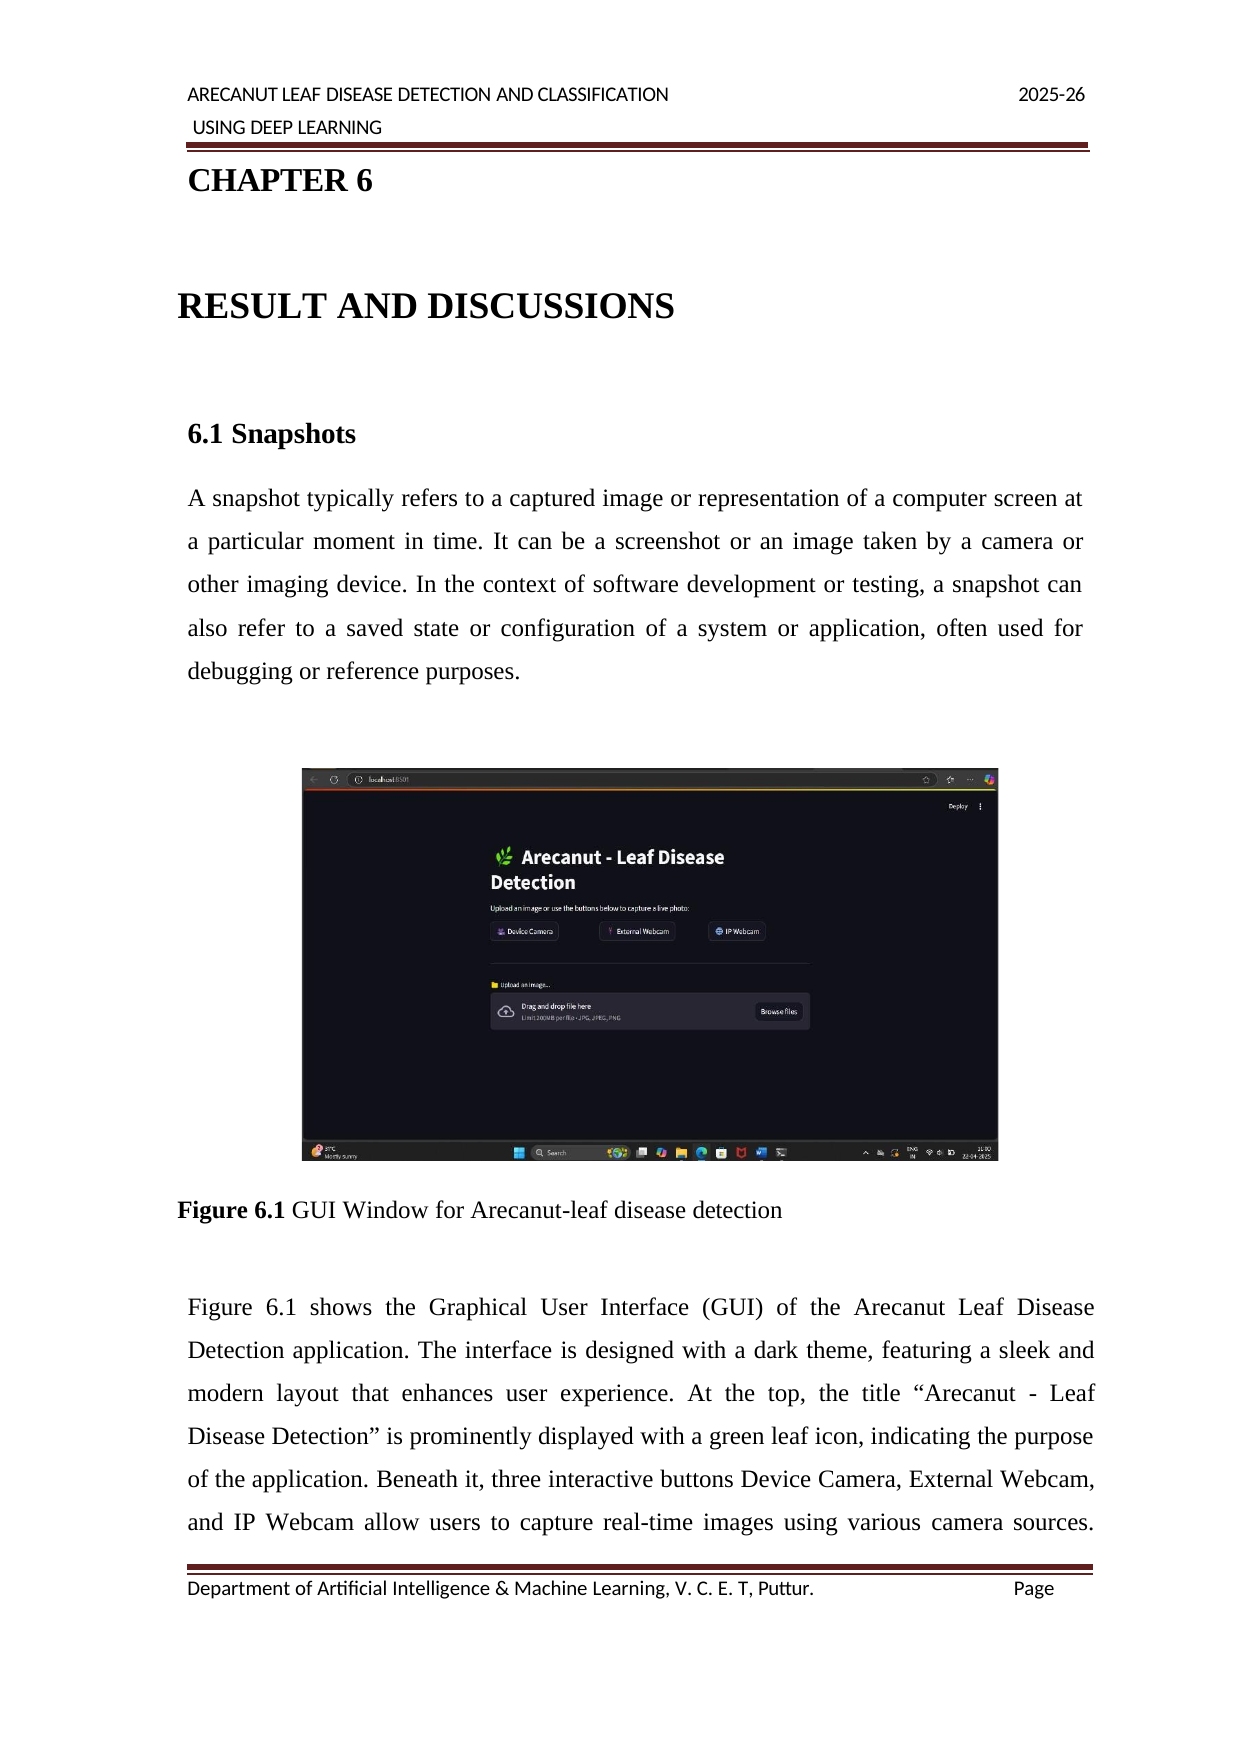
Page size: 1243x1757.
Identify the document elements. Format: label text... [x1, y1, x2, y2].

subtitle Snapshots [187, 416, 1125, 450]
picture [301, 768, 999, 787]
text Figure 6.1 shows the Graphical User Interface (GUI) of the Arecanut Leaf Disease Detection application. The interface is designed with a dark theme, featuring a sleek and modern layout that enhances user experience. At the top, the title “Arecanut - Leaf Disease Detection” is prominently displayed with a green leaf icon, indicating the purpose of the application. Beneath it, three interactive buttons Device Camera, External Webcam, and IP Webcam allow users to capture real-time images using various camera sources. [187, 1292, 1095, 1536]
subtitle RESULT AND DISCUSSIONS [177, 284, 1121, 327]
text A snapshot typically refers to a captured image or representation of a computer screen at a particular moment in time. It can be a screenshot or an image taken by a camera or other imaging device. In the context of software development or testing, a snapshot can also refer to a saved state or configuration of a system or application, often used for debugging or reference purposes. [187, 483, 1084, 684]
text CHAPTER 6 [187, 160, 1125, 198]
text Figure 6.1 GUI Window for Arecanut-leaf disease detection [177, 787, 1120, 1224]
